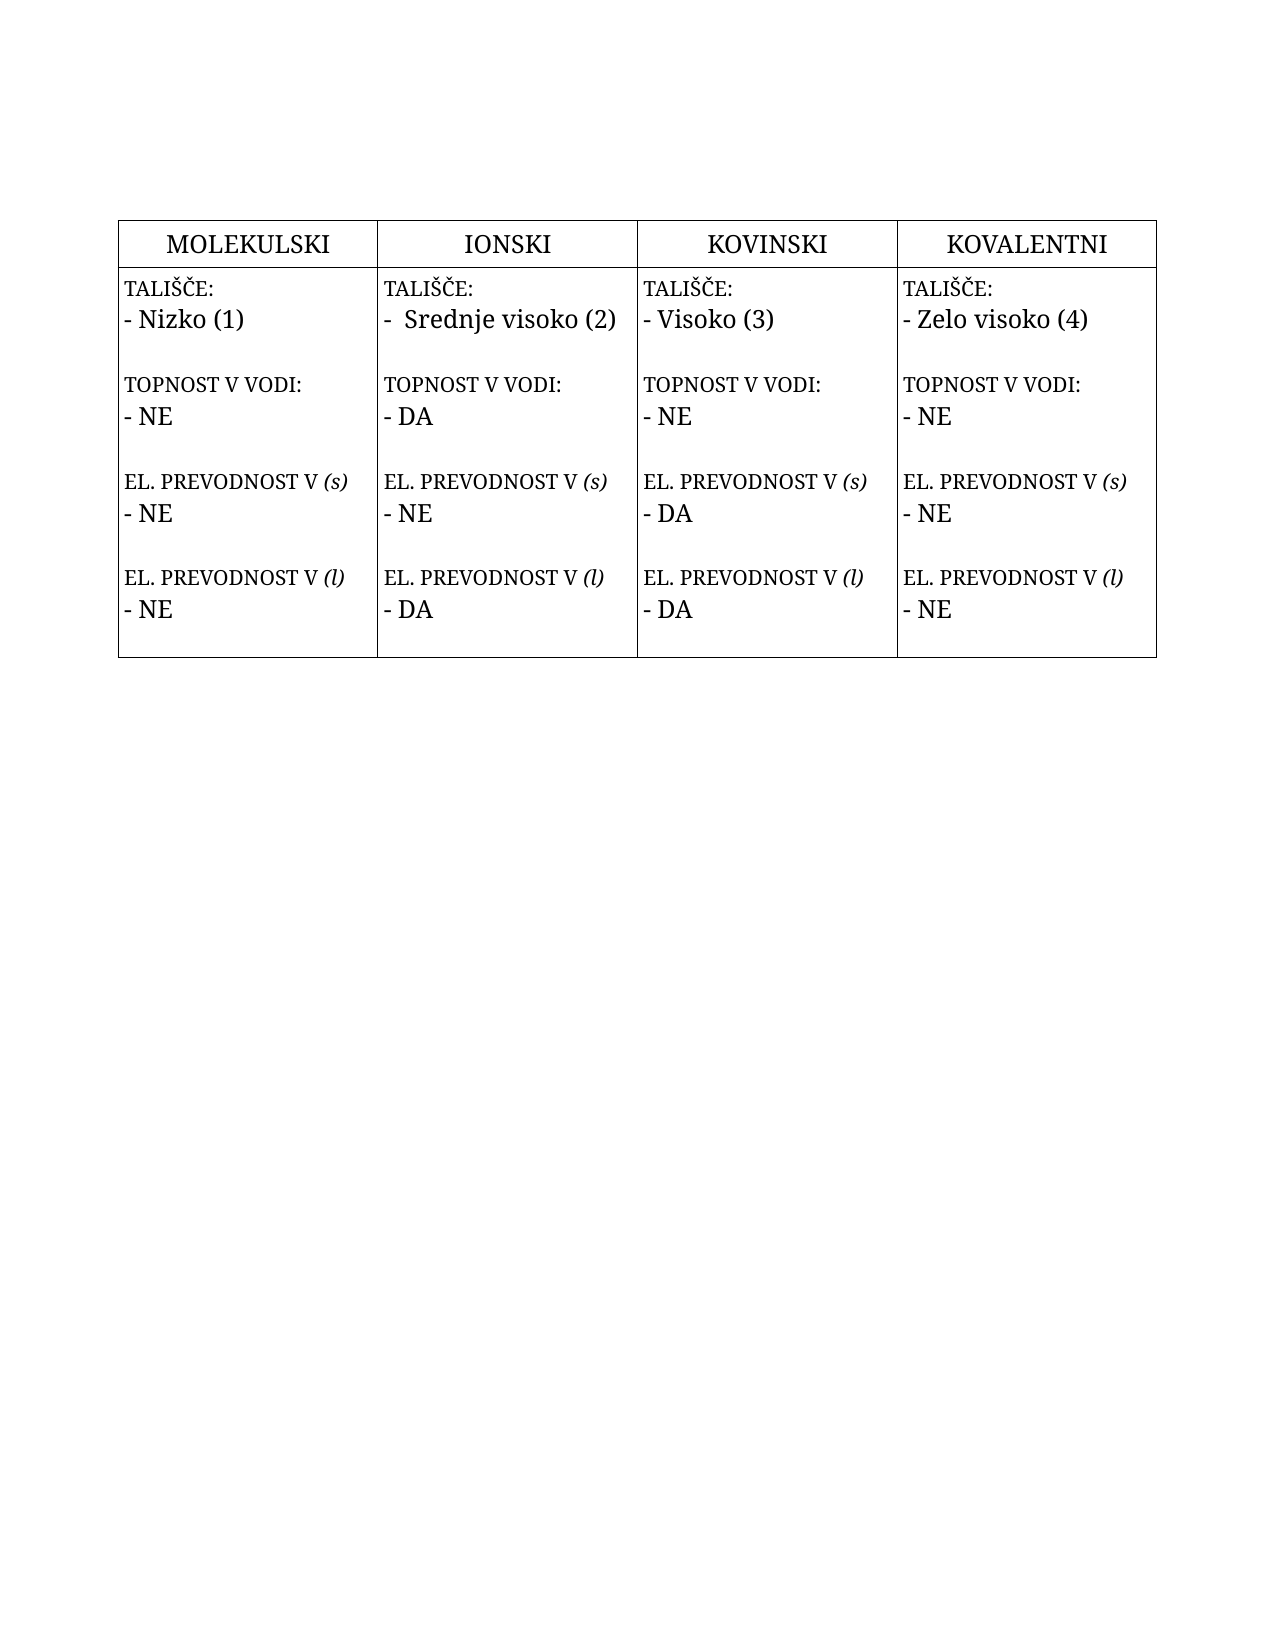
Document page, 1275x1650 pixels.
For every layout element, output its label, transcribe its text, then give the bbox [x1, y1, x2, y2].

text KRISTALI [118, 152, 1157, 186]
table_cell TALIŠČE: - Nizko (1) TOPNOST V VODI: - NE EL. PREVODNOST V (s) - NE EL. PREVODNOST V (l) - NE [119, 268, 377, 657]
text -------------------------------------------------------------------------------------------------------------------------------------- [118, 118, 1157, 152]
table_header KOVINSKI [638, 221, 897, 267]
table_cell TALIŠČE: - Visoko (3) TOPNOST V VODI: - NE EL. PREVODNOST V (s) - DA EL. PREVODNOST V (l) - DA [638, 268, 897, 657]
table_cell TALIŠČE: - Zelo visoko (4) TOPNOST V VODI: - NE EL. PREVODNOST V (s) - NE EL. PREVODNOST V (l) - NE [898, 268, 1156, 657]
table_header KOVALENTNI [898, 221, 1156, 267]
text -------------------------------------------------------------------------------------------------------------------------------------- [118, 658, 1157, 692]
table_header MOLEKULSKI [119, 221, 377, 267]
table_header IONSKI [378, 221, 637, 267]
table_cell TALIŠČE: - Srednje visoko (2) TOPNOST V VODI: - DA EL. PREVODNOST V (s) - NE EL. PREVODNOST V (l) - DA [378, 268, 637, 657]
